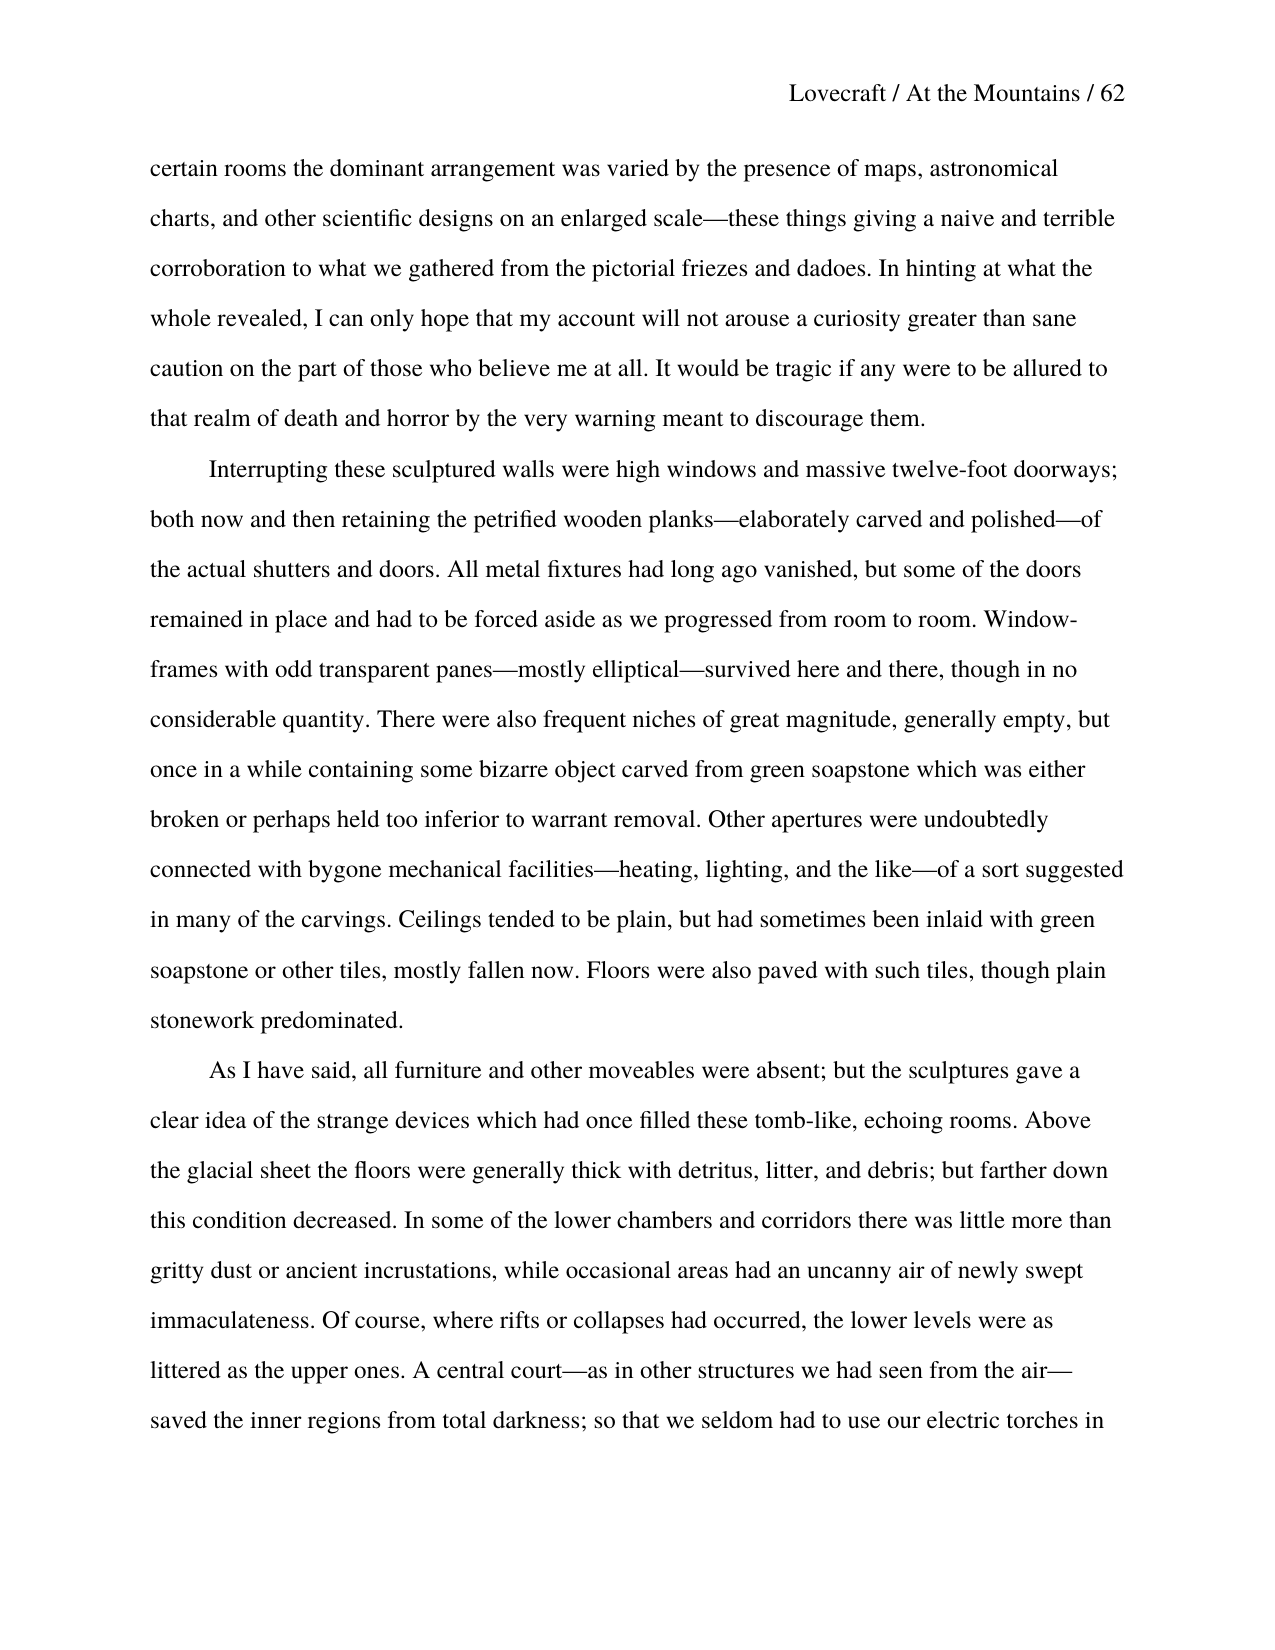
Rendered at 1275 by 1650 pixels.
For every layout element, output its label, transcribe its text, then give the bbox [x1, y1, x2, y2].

text certain rooms the dominant arrangement was varied by the presence of maps, astronomical charts, and other scientific designs on an enlarged scale—these things giving a naive and terrible corroboration to what we gathered from the pictorial friezes and dadoes. In hinting at what the whole revealed, I can only hope that my account will not arouse a curiosity greater than sane caution on the part of those who believe me at all. It would be tragic if any were to be allured to that realm of death and horror by the very warning meant to discourage them. [150, 150, 1125, 434]
text Interrupting these sculptured walls were high windows and massive twelve-foot doorways; both now and then retaining the petrified wooden planks—elaborately carved and polished—of the actual shutters and doors. All metal fixtures had long ago vanished, but some of the doors remained in place and had to be forced aside as we progressed from room to room. Window-frames with odd transparent panes—mostly elliptical—survived here and there, though in no considerable quantity. There were also frequent niches of great magnitude, generally empty, but once in a while containing some bizarre object carved from green soapstone which was either broken or perhaps held too inferior to warrant removal. Other apertures were undoubtedly connected with bygone mechanical facilities—heating, lighting, and the like—of a sort suggested in many of the carvings. Ceilings tended to be plain, but had sometimes been inlaid with green soapstone or other tiles, mostly fallen now. Floors were also paved with such tiles, though plain stonework predominated. [150, 451, 1125, 1035]
text As I have said, all furniture and other moveables were absent; but the sculptures gave a clear idea of the strange devices which had once filled these tomb-like, echoing rooms. Above the glacial sheet the floors were generally thick with detritus, litter, and debris; but farther down this condition decreased. In some of the lower chambers and corridors there was little more than gritty dust or ancient incrustations, while occasional areas had an uncanny air of newly swept immaculateness. Of course, where rifts or collapses had occurred, the lower levels were as littered as the upper ones. A central court—as in other structures we had seen from the air—saved the inner regions from total darkness; so that we seldom had to use our electric torches in [150, 1052, 1125, 1436]
